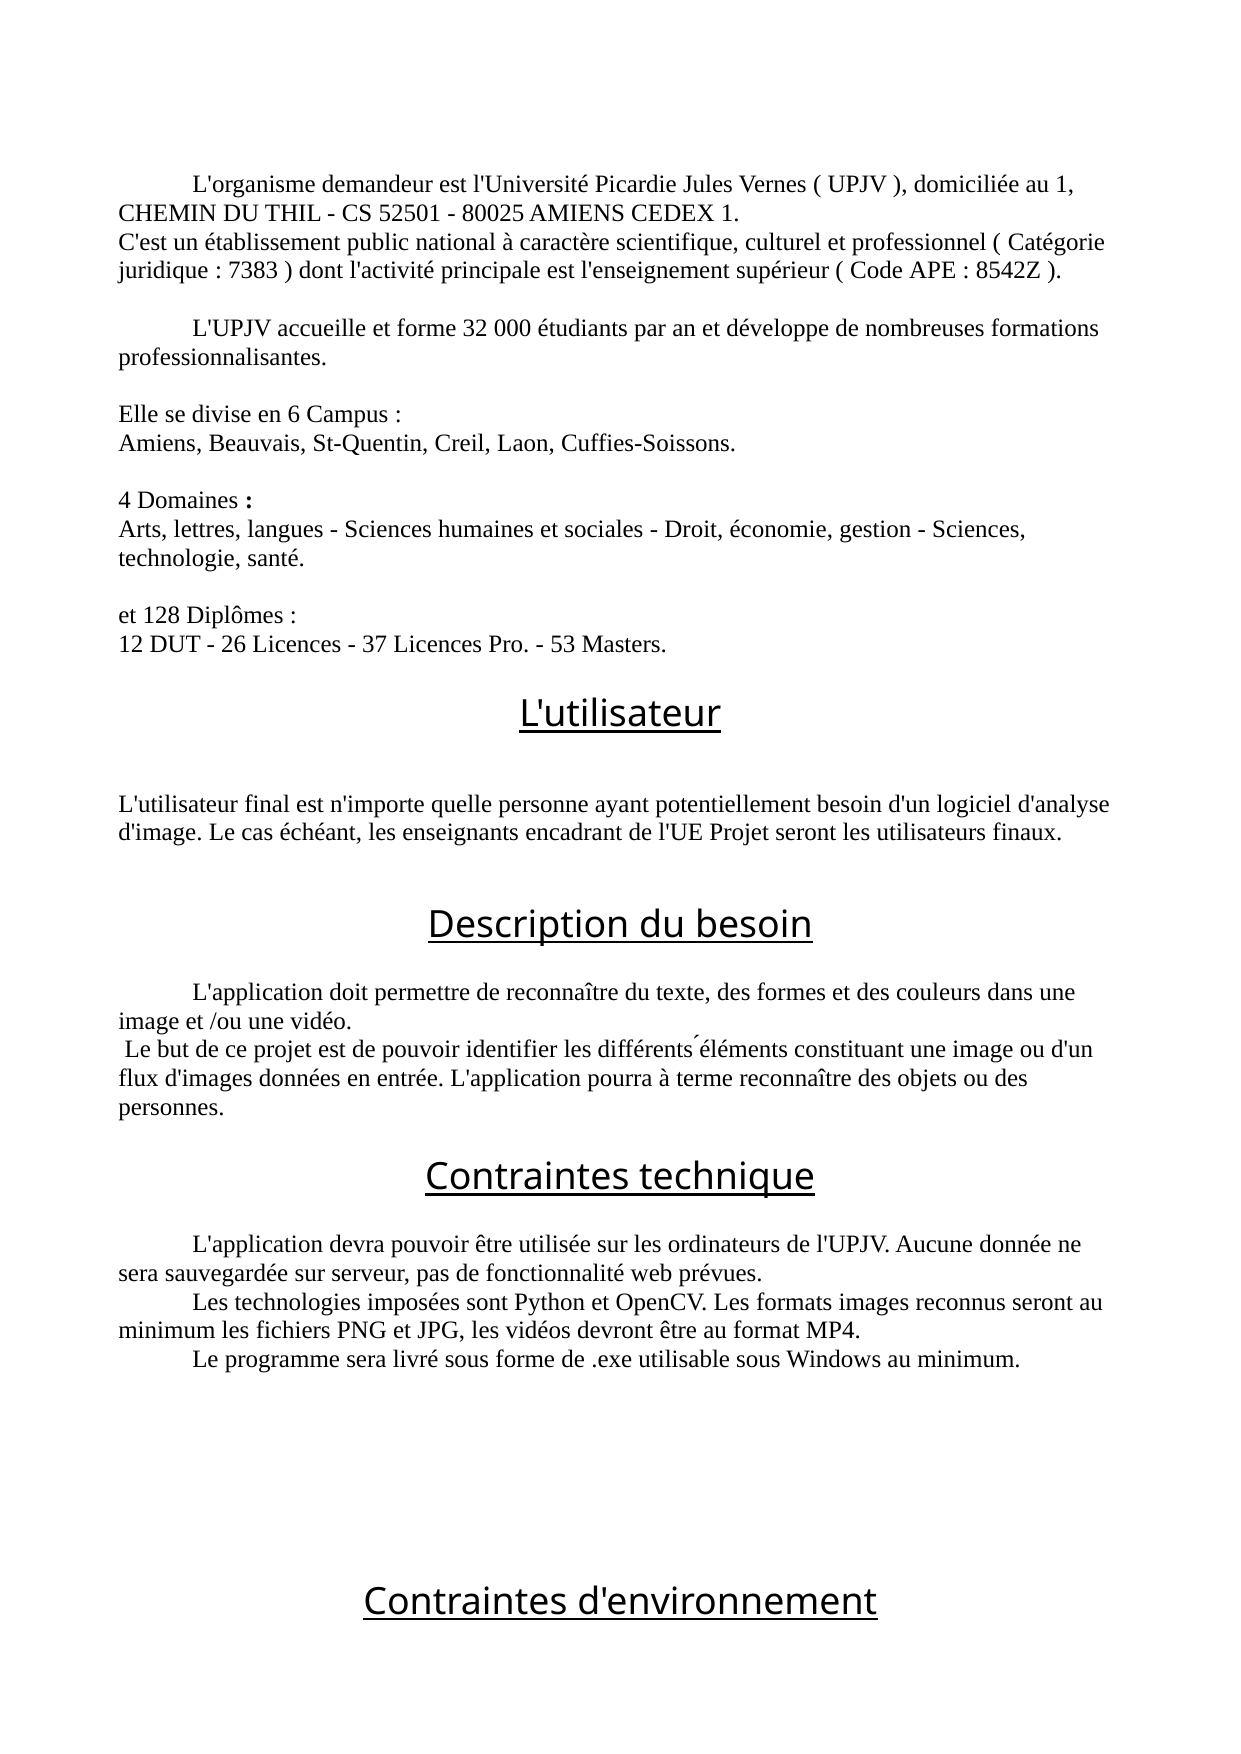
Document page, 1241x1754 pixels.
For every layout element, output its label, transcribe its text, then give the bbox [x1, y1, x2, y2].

text L'application doit permettre de reconnaître du texte, des formes et des couleurs dans une image et /ou une vidéo. [118, 977, 1122, 1034]
text Contraintes technique [118, 1149, 1122, 1201]
text Description du besoin [118, 897, 1122, 948]
text et 128 Diplômes : 12 DUT - 26 Licences - 37 Licences Pro. - 53 Masters. [118, 600, 1122, 658]
text 4 Domaines : Arts, lettres, langues - Sciences humaines et sociales - Droit, économie, gestion - Sciences, technologie, santé. [118, 485, 1122, 572]
text L'utilisateur [118, 687, 1122, 738]
text L'application devra pouvoir être utilisée sur les ordinateurs de l'UPJV. Aucune donnée ne sera sauvegardée sur serveur, pas de fonctionnalité web prévues. [118, 1229, 1122, 1287]
text Le but de ce projet est de pouvoir identifier les différents ́éléments constituant une image ou d'un flux d'images données en entrée. L'application pourra à terme reconnaître des objets ou des personnes. [118, 1034, 1122, 1121]
text L'organisme demandeur est l'Université Picardie Jules Vernes ( UPJV ), domiciliée au 1, CHEMIN DU THIL - CS 52501 - 80025 AMIENS CEDEX 1. C'est un établissement public national à caractère scientifique, culturel et professionnel ( Catégorie juridique : 7383 ) dont l'activité principale est l'enseignement supérieur ( Code APE : 8542Z ). L'UPJV accueille et forme 32 000 étudiants par an et développe de nombreuses formations professionnalisantes. [118, 169, 1122, 370]
text Elle se divise en 6 Campus : Amiens, Beauvais, St-Quentin, Creil, Laon, Cuffies-Soissons. [118, 399, 1122, 457]
text Contraintes d'environnement [118, 1574, 1122, 1625]
text Les technologies imposées sont Python et OpenCV. Les formats images reconnus seront au minimum les fichiers PNG et JPG, les vidéos devront être au format MP4. [118, 1287, 1122, 1344]
text L'utilisateur final est n'importe quelle personne ayant potentiellement besoin d'un logiciel d'analyse d'image. Le cas échéant, les enseignants encadrant de l'UE Projet seront les utilisateurs finaux. [118, 789, 1122, 846]
text Le programme sera livré sous forme de .exe utilisable sous Windows au minimum. [118, 1344, 1122, 1373]
